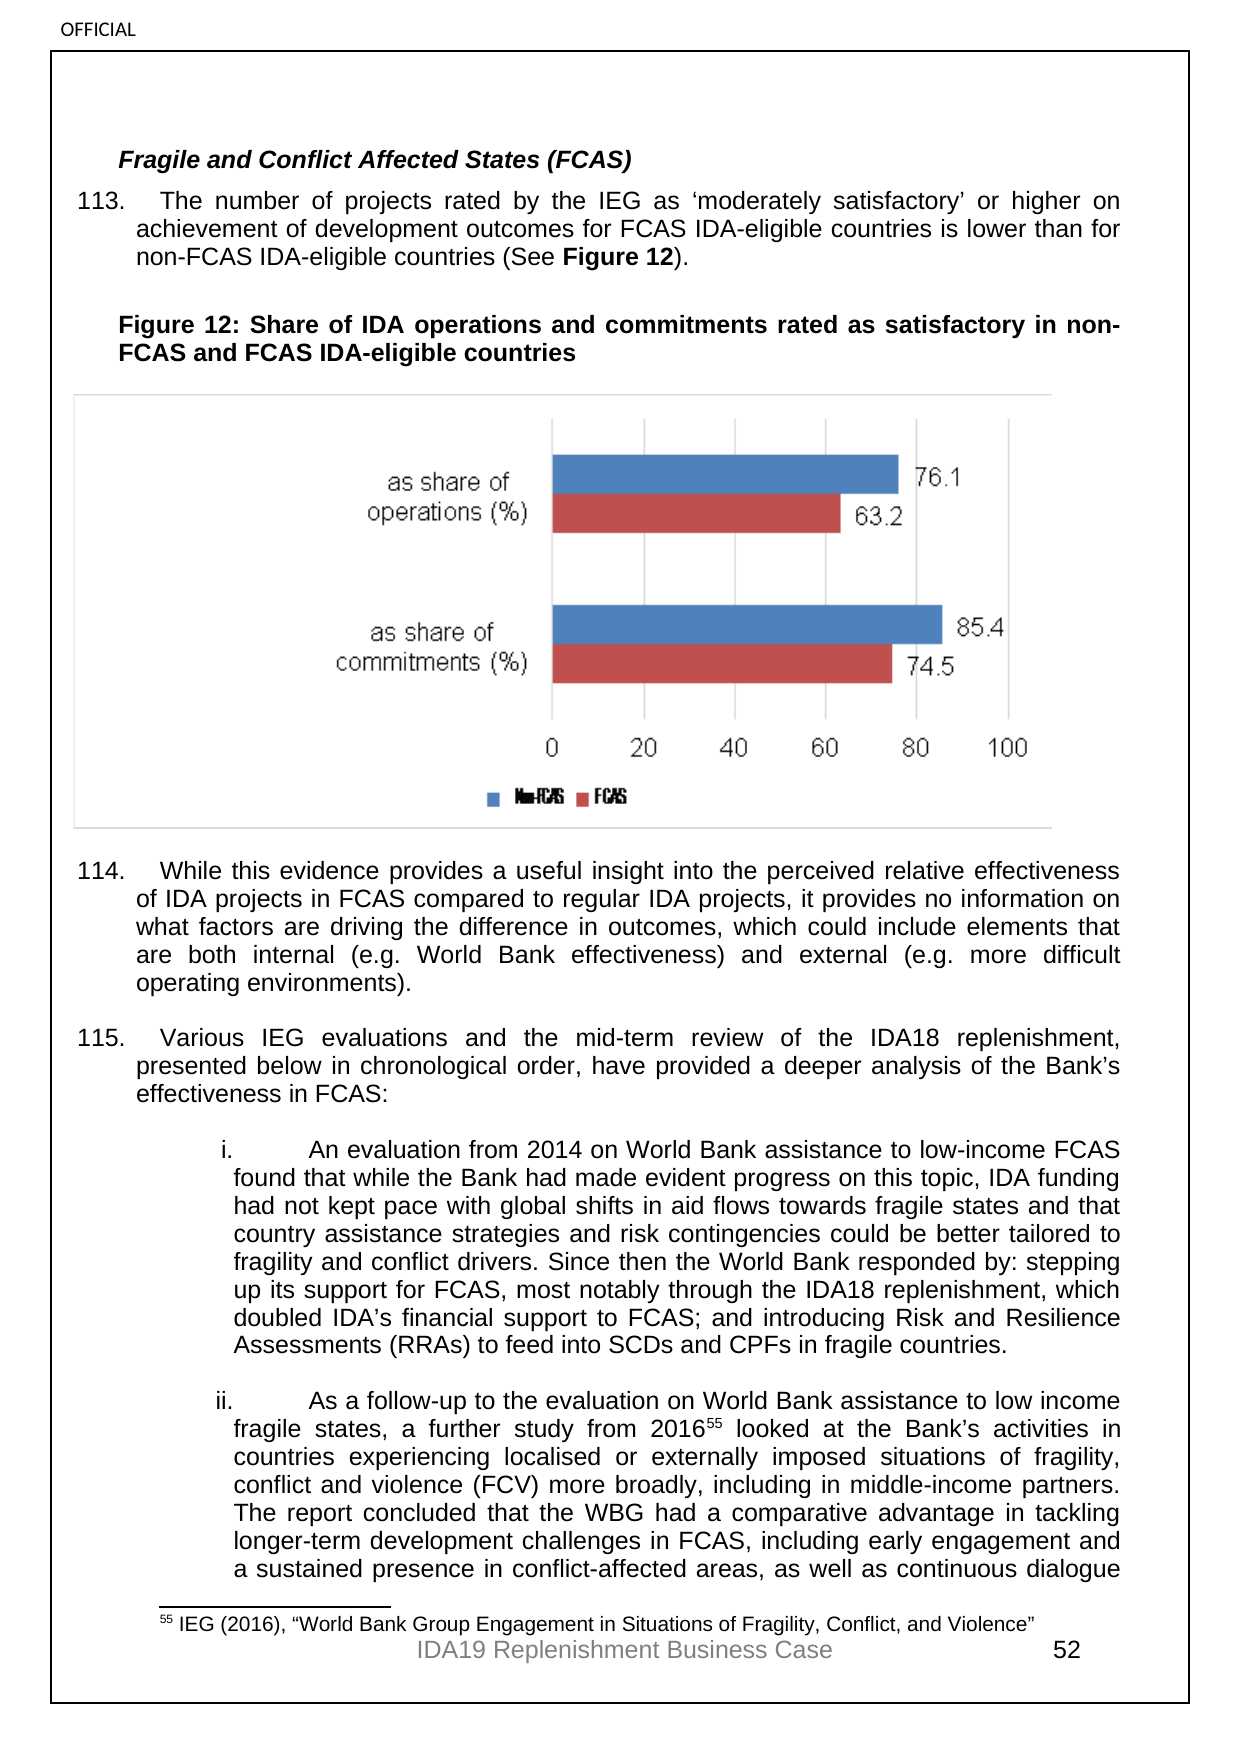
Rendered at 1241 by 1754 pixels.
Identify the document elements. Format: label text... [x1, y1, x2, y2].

picture [73, 394, 1052, 829]
list The number of projects rated by the IEG as ‘moderately satisfactory’ or higher on achievement of development outcomes for FCAS IDA-eligible countries is lower than for non-FCAS IDA-eligible countries (See Figure 12). [77, 186, 1122, 270]
text Fragile and Conflict Affected States (FCAS) [118, 146, 1122, 174]
list An evaluation from 2014 on World Bank assistance to low-income FCAS found that while the Bank had made evident progress on this topic, IDA funding had not kept pace with global shifts in aid flows towards fragile states and that country assistance strategies and risk contingencies could be better tailored to fragility and conflict drivers. Since then the World Bank responded by: stepping up its support for FCAS, most notably through the IDA18 replenishment, which doubled IDA’s financial support to FCAS; and introducing Risk and Resilience Assessments (RRAs) to feed into SCDs and CPFs in fragile countries. [233, 1136, 1122, 1359]
text Figure 12: Share of IDA operations and commitments rated as satisfactory in non-FCAS and FCAS IDA-eligible countries [118, 311, 1122, 366]
list IEG (2016), “World Bank Group Engagement in Situations of Fragility, Conflict, and Violence” [159, 1613, 1081, 1636]
list Various IEG evaluations and the mid-term review of the IDA18 replenishment, presented below in chronological order, have provided a deeper analysis of the Bank’s effectiveness in FCAS: [77, 1024, 1122, 1108]
list While this evidence provides a useful insight into the perceived relative effectiveness of IDA projects in FCAS compared to regular IDA projects, it provides no information on what factors are driving the difference in outcomes, which could include elements that are both internal (e.g. World Bank effectiveness) and external (e.g. more difficult operating environments). [77, 857, 1122, 996]
list As a follow-up to the evaluation on World Bank assistance to low income fragile states, a further study from 2016 looked at the Bank’s activities in countries experiencing localised or externally imposed situations of fragility, conflict and violence (FCV) more broadly, including in middle-income partners. The report concluded that the WBG had a comparative advantage in tackling longer-term development challenges in FCAS, including early engagement and a sustained presence in conflict-affected areas, as well as continuous dialogue [233, 1387, 1122, 1582]
